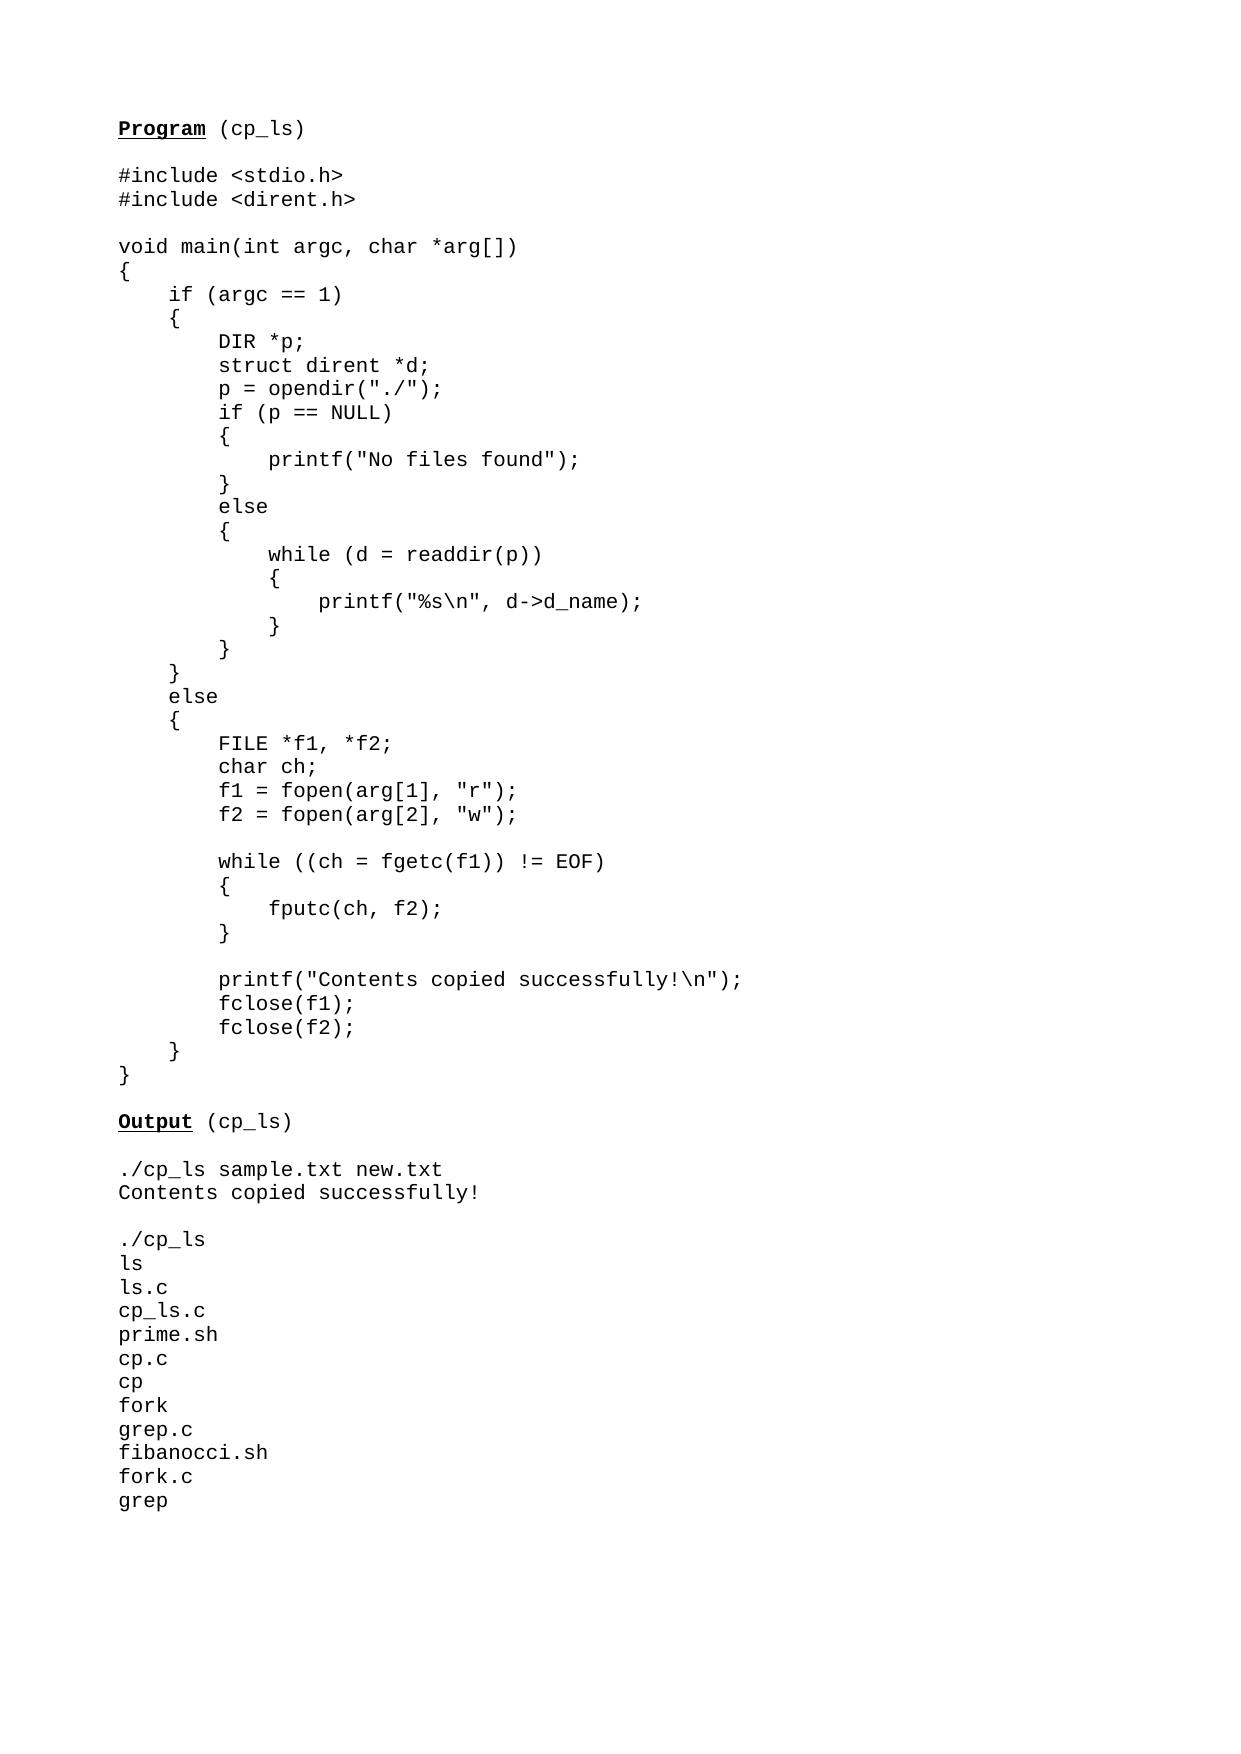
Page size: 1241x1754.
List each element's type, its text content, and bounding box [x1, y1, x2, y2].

text printf("No files found"); [118, 449, 1122, 473]
text ls.c [118, 1277, 1122, 1300]
text Contents copied successfully! [118, 1182, 1122, 1206]
text cp_ls.c [118, 1300, 1122, 1324]
text DIR *p; [118, 331, 1122, 354]
text prime.sh [118, 1324, 1122, 1348]
text ./cp_ls sample.txt new.txt [118, 1158, 1122, 1182]
text else [118, 686, 1122, 709]
text fputc(ch, f2); [118, 898, 1122, 922]
text grep [118, 1489, 1122, 1513]
text FILE *f1, *f2; [118, 733, 1122, 757]
text #include <dirent.h> [118, 189, 1122, 213]
text } [118, 662, 1122, 686]
text } [118, 615, 1122, 638]
text fork [118, 1395, 1122, 1419]
text cp.c [118, 1348, 1122, 1371]
text } [118, 1064, 1122, 1088]
text } [118, 473, 1122, 496]
text Output (cp_ls) [118, 1111, 1122, 1135]
text grep.c [118, 1419, 1122, 1442]
text ls [118, 1253, 1122, 1277]
text struct dirent *d; [118, 354, 1122, 378]
text printf("Contents copied successfully!\n"); [118, 969, 1122, 993]
text Program (cp_ls) [118, 118, 1122, 142]
text fclose(f2); [118, 1017, 1122, 1040]
text fork.c [118, 1466, 1122, 1489]
text p = opendir("./"); [118, 378, 1122, 402]
text { [118, 520, 1122, 544]
text #include <stdio.h> [118, 165, 1122, 189]
text f2 = fopen(arg[2], "w"); [118, 804, 1122, 827]
text f1 = fopen(arg[1], "r"); [118, 780, 1122, 804]
text } [118, 638, 1122, 662]
text printf("%s\n", d->d_name); [118, 591, 1122, 615]
text { [118, 709, 1122, 733]
text } [118, 922, 1122, 946]
text void main(int argc, char *arg[]) [118, 236, 1122, 260]
text { [118, 426, 1122, 449]
text } [118, 1040, 1122, 1064]
text { [118, 307, 1122, 331]
text fclose(f1); [118, 993, 1122, 1017]
text fibanocci.sh [118, 1442, 1122, 1466]
text else [118, 496, 1122, 520]
text while (d = readdir(p)) [118, 544, 1122, 567]
text if (p == NULL) [118, 402, 1122, 426]
text cp [118, 1371, 1122, 1395]
text ./cp_ls [118, 1229, 1122, 1253]
text char ch; [118, 757, 1122, 780]
text { [118, 567, 1122, 591]
text { [118, 875, 1122, 898]
text { [118, 260, 1122, 284]
text while ((ch = fgetc(f1)) != EOF) [118, 851, 1122, 875]
text if (argc == 1) [118, 284, 1122, 307]
